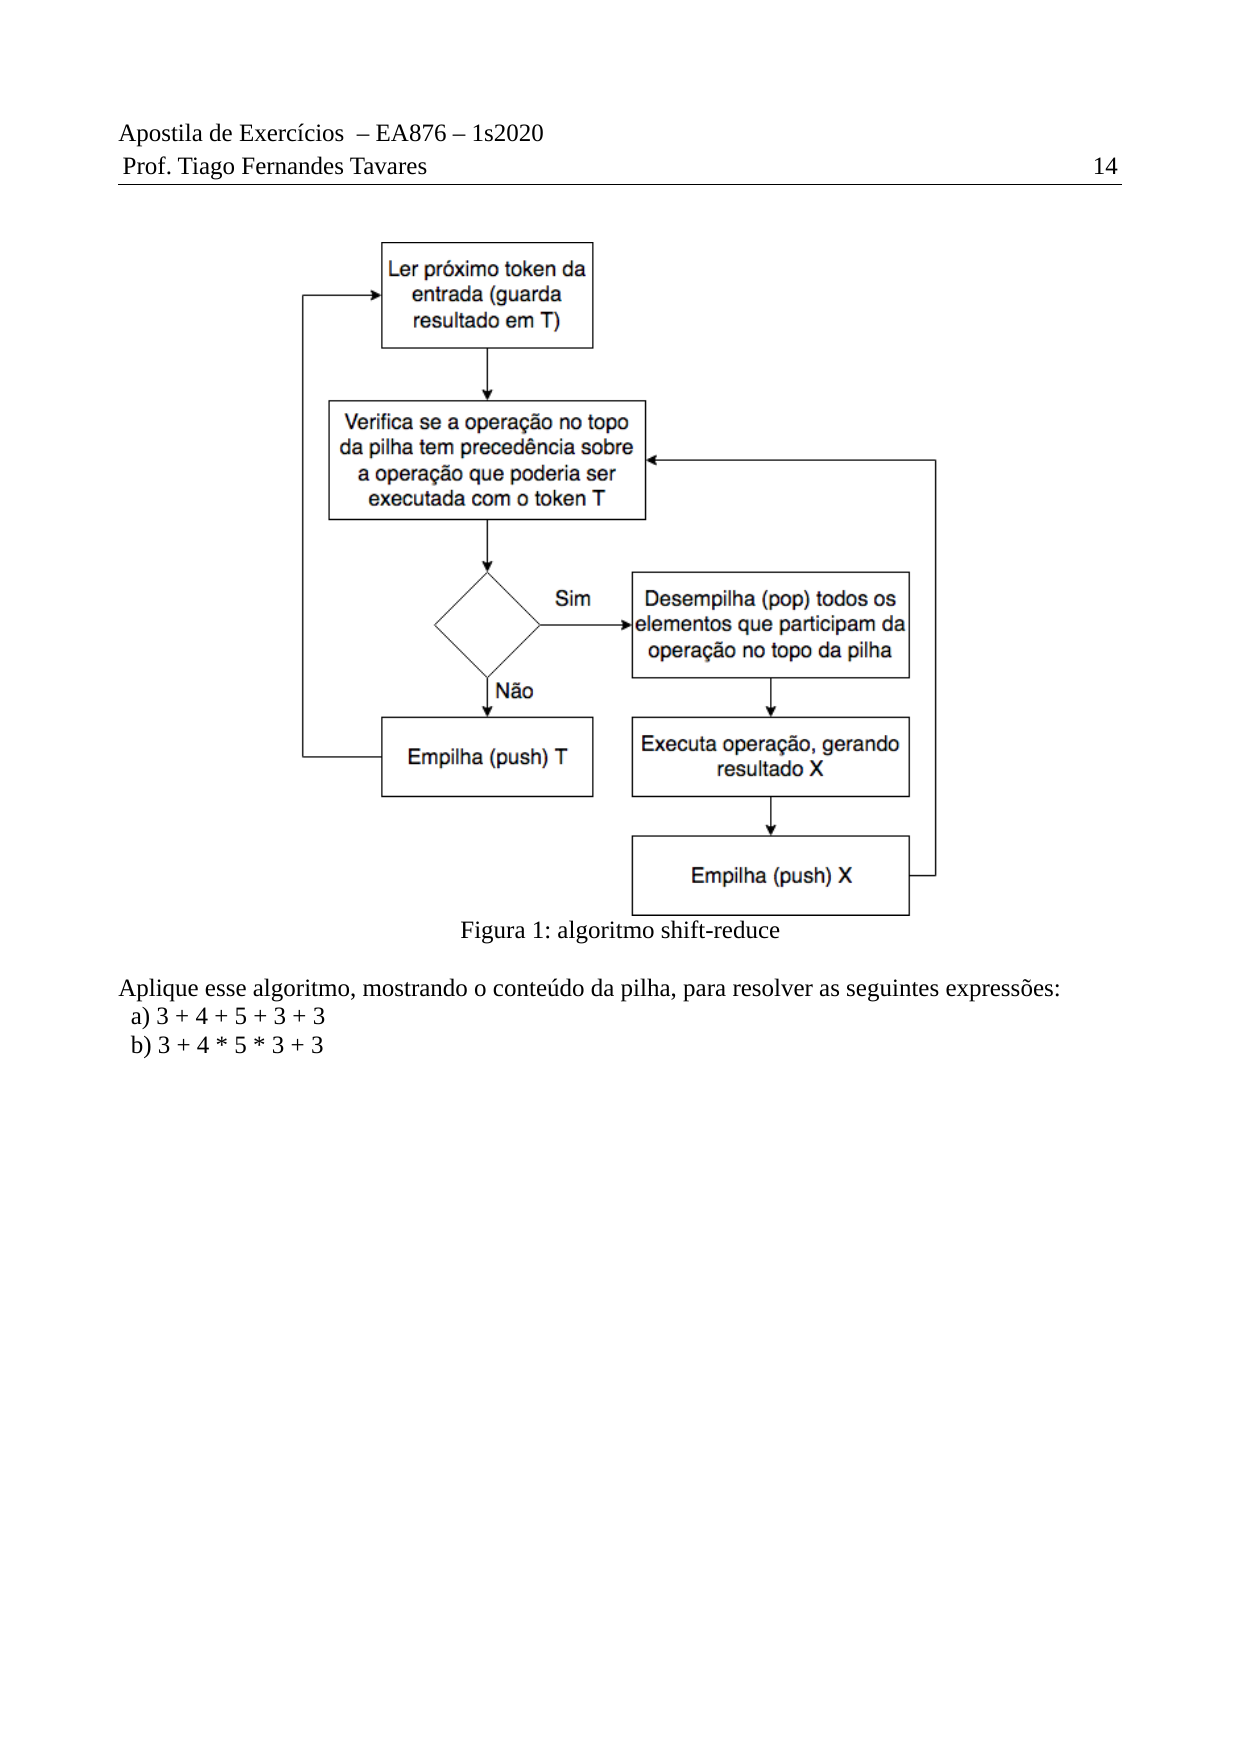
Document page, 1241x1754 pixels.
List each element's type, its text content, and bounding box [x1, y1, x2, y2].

text a) 3 + 4 + 5 + 3 + 3 [118, 1001, 1122, 1030]
picture [293, 242, 947, 916]
text Figura 1: algoritmo shift-reduce [118, 243, 1122, 944]
text Aplique esse algoritmo, mostrando o conteúdo da pilha, para resolver as seguintes expressões: [118, 973, 1122, 1001]
text b) 3 + 4 * 5 * 3 + 3 [118, 1030, 1122, 1059]
